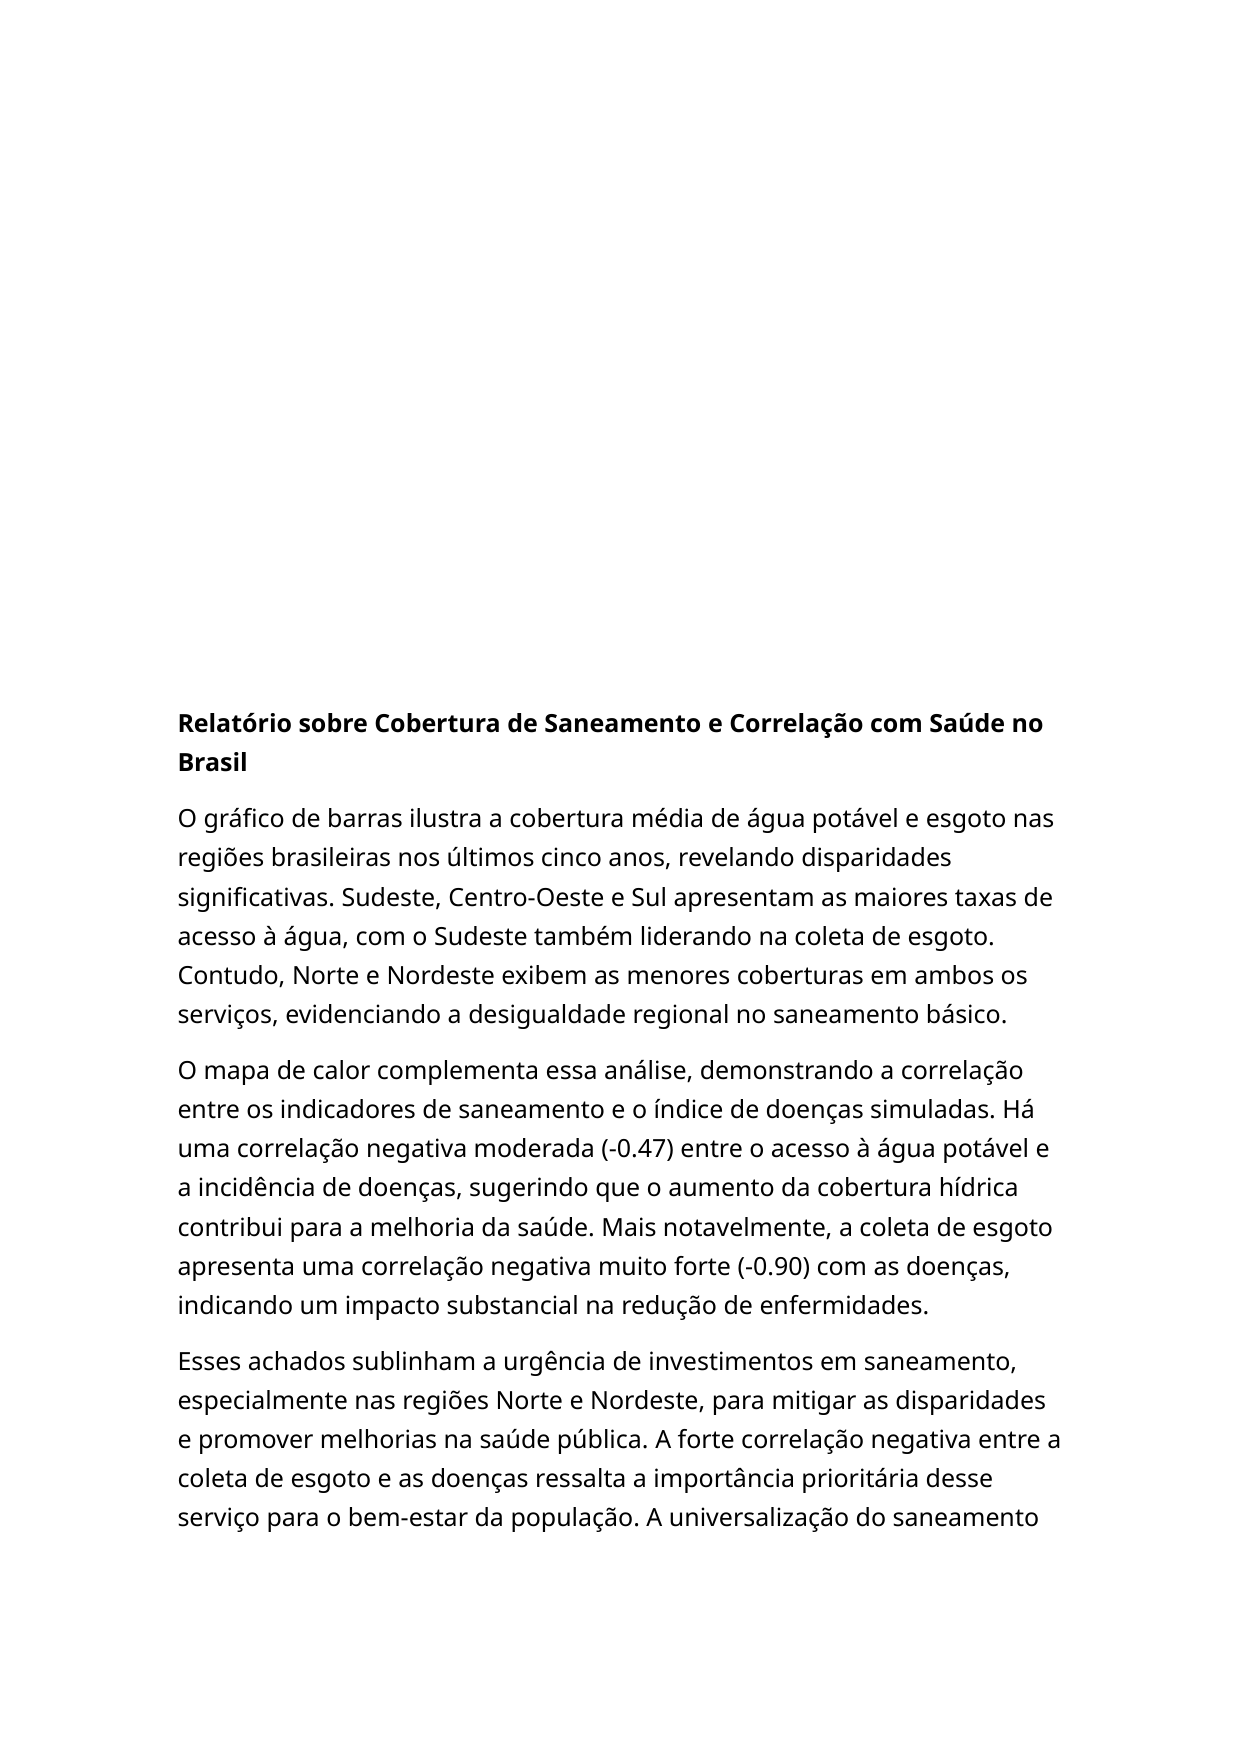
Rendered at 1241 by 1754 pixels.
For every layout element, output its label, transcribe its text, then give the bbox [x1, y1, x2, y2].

text Relatório sobre Cobertura de Saneamento e Correlação com Saúde no Brasil [177, 706, 1063, 779]
text O gráfico de barras ilustra a cobertura média de água potável e esgoto nas regiões brasileiras nos últimos cinco anos, revelando disparidades significativas. Sudeste, Centro-Oeste e Sul apresentam as maiores taxas de acesso à água, com o Sudeste também liderando na coleta de esgoto. Contudo, Norte e Nordeste exibem as menores coberturas em ambos os serviços, evidenciando a desigualdade regional no saneamento básico. [177, 801, 1063, 1031]
text O mapa de calor complementa essa análise, demonstrando a correlação entre os indicadores de saneamento e o índice de doenças simuladas. Há uma correlação negativa moderada (-0.47) entre o acesso à água potável e a incidência de doenças, sugerindo que o aumento da cobertura hídrica contribui para a melhoria da saúde. Mais notavelmente, a coleta de esgoto apresenta uma correlação negativa muito forte (-0.90) com as doenças, indicando um impacto substancial na redução de enfermidades. [177, 1053, 1063, 1322]
text Esses achados sublinham a urgência de investimentos em saneamento, especialmente nas regiões Norte e Nordeste, para mitigar as disparidades e promover melhorias na saúde pública. A forte correlação negativa entre a coleta de esgoto e as doenças ressalta a importância prioritária desse serviço para o bem-estar da população. A universalização do saneamento [177, 1343, 1063, 1534]
